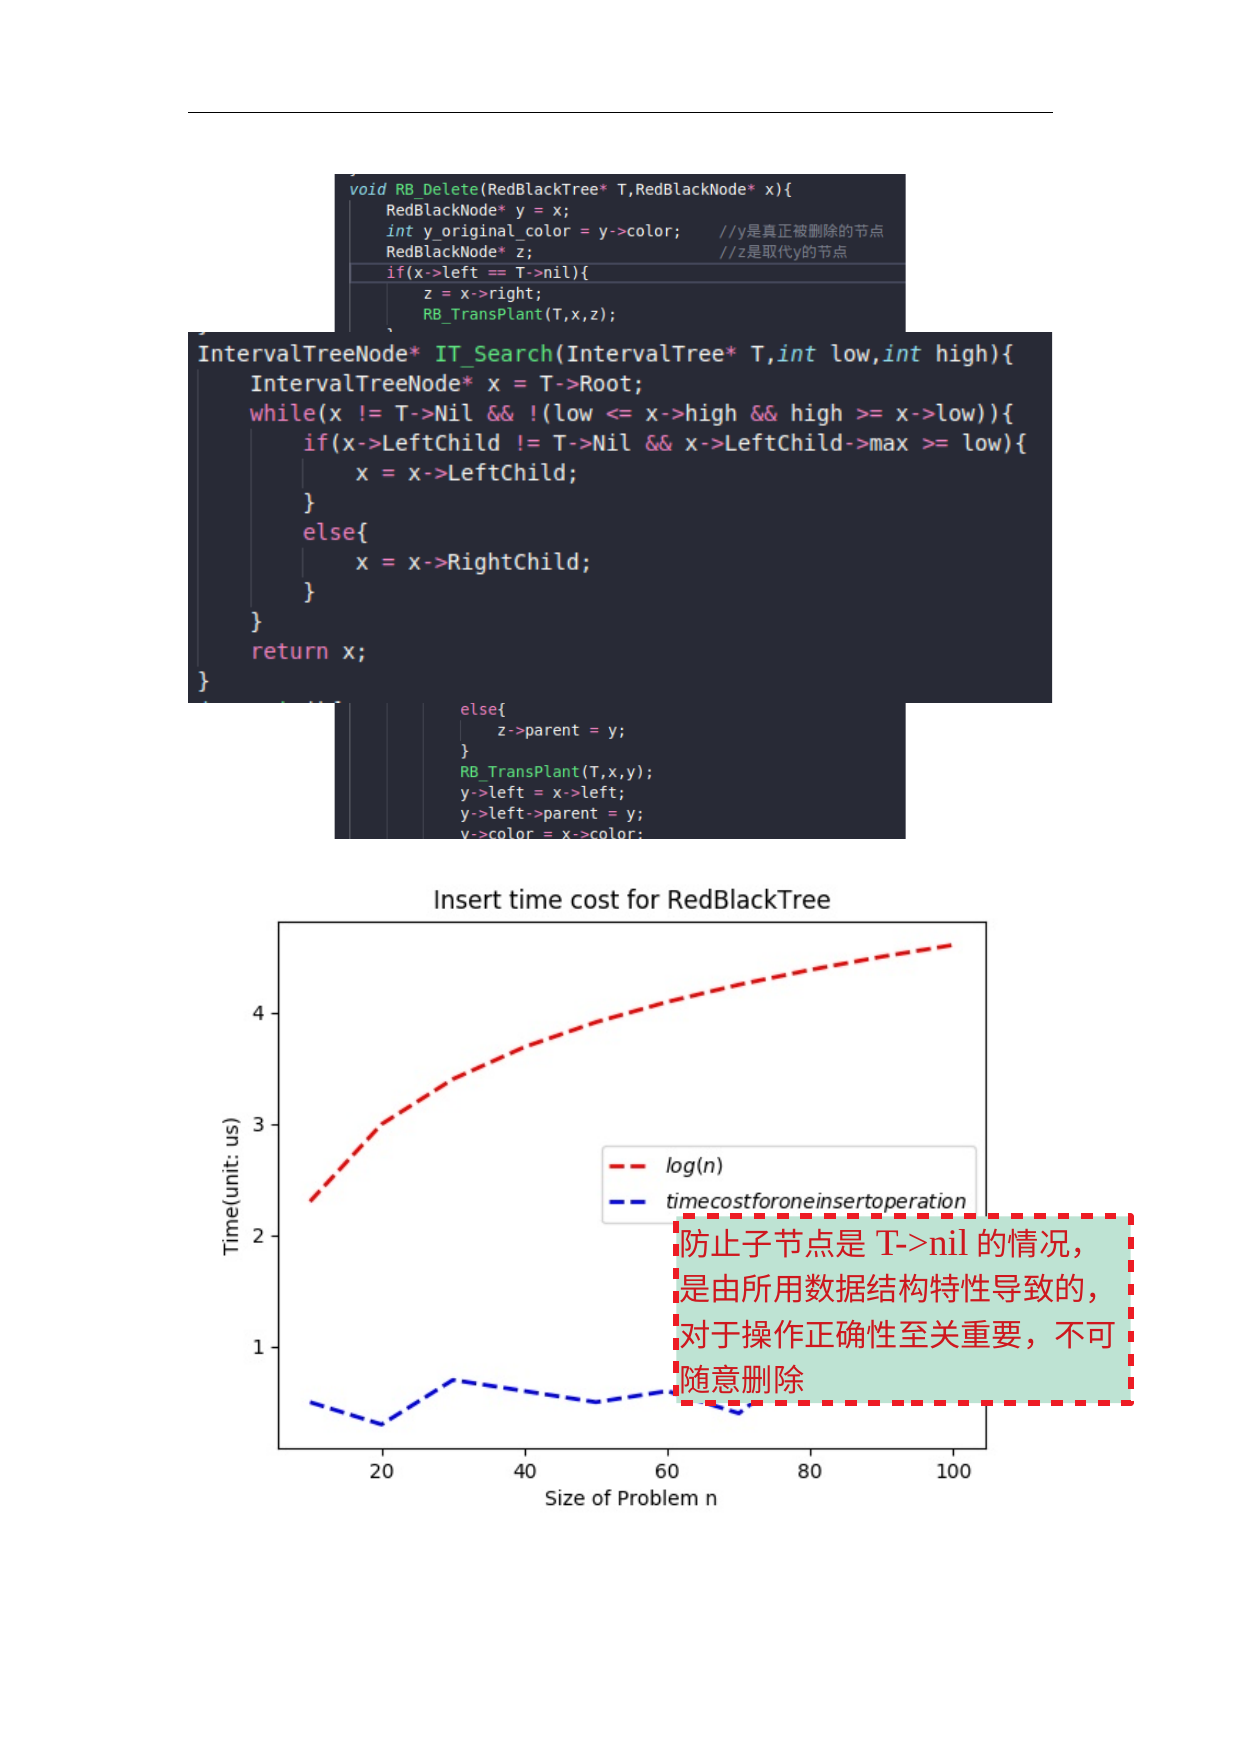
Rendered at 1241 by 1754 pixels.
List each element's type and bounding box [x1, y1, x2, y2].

picture [164, 174, 1077, 1524]
